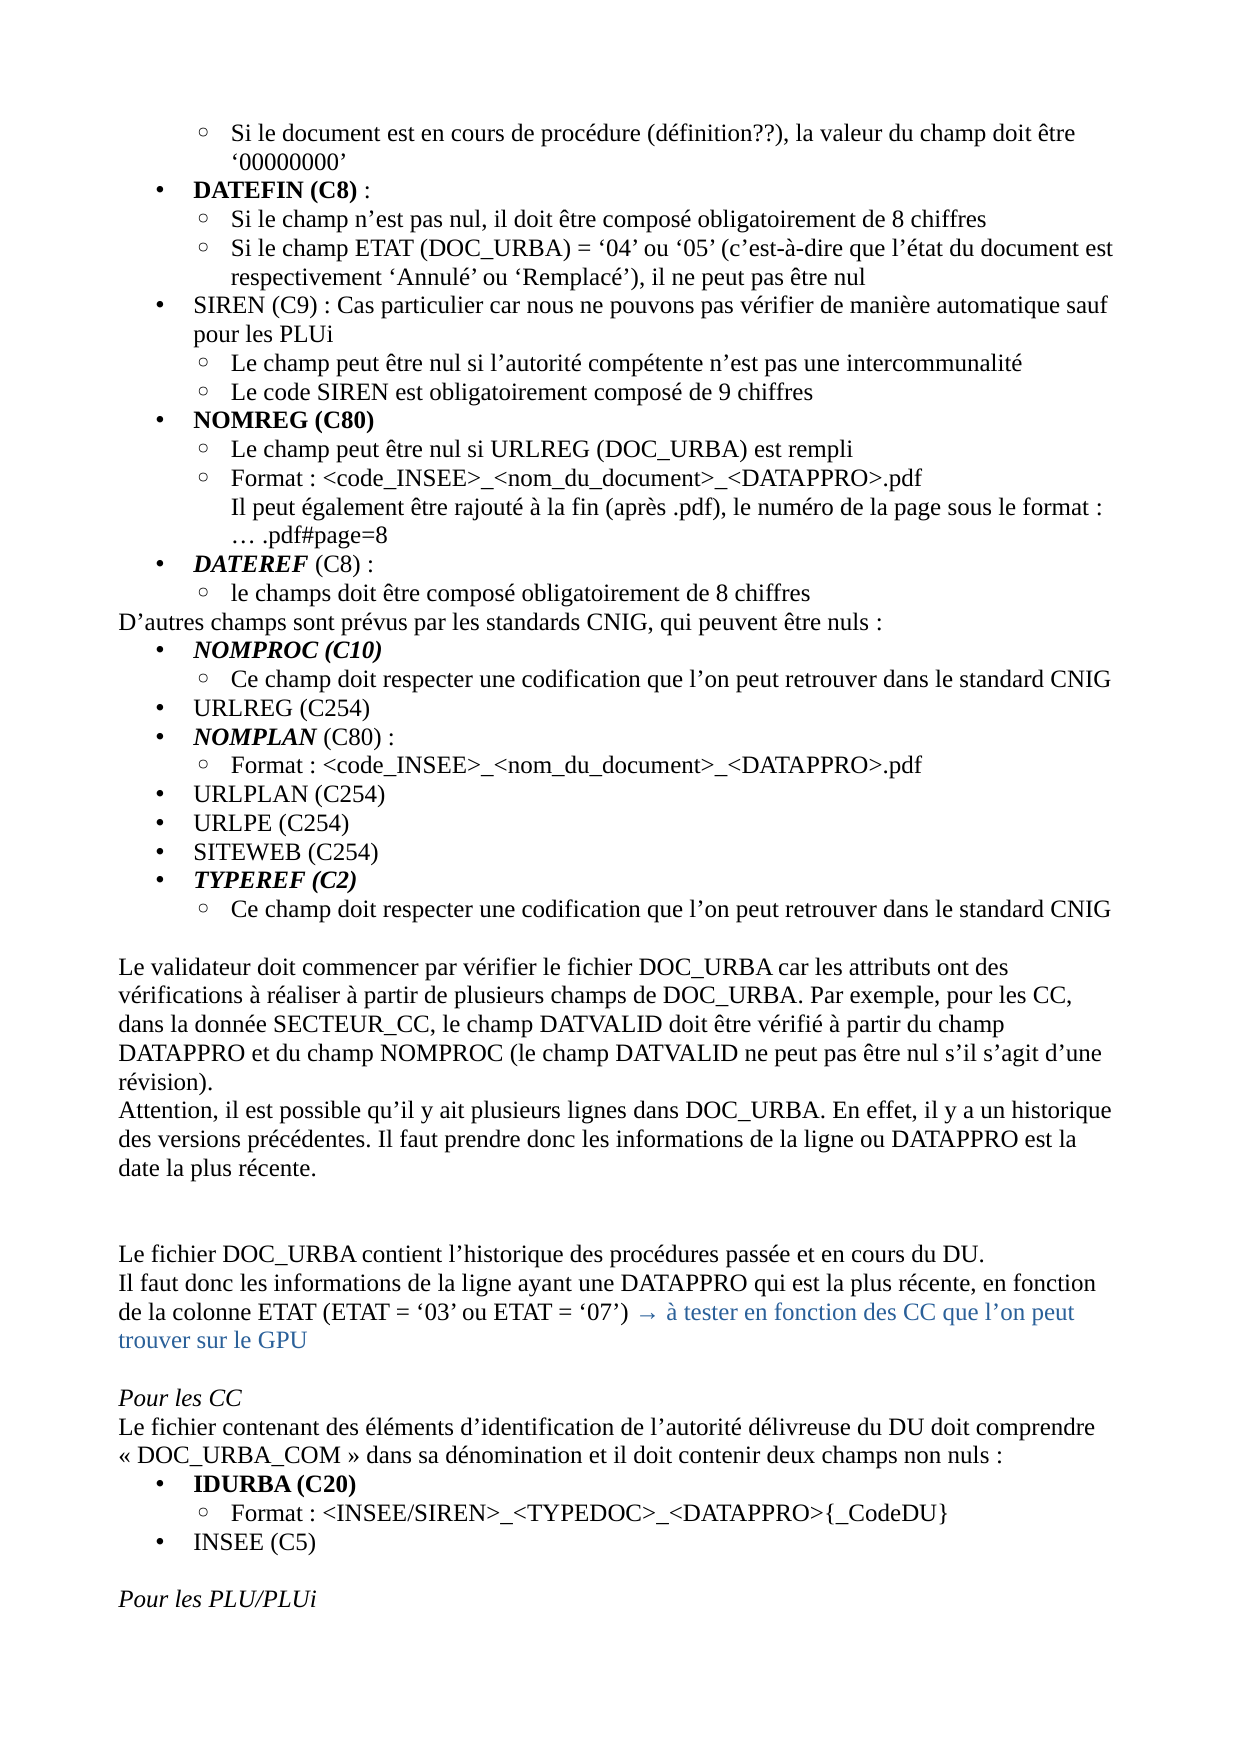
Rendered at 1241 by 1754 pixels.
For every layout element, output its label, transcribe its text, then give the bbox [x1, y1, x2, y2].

list INSEE (C5) [156, 1527, 1122, 1556]
list Le champ peut être nul si l’autorité compétente n’est pas une intercommunalité [193, 348, 1122, 377]
list NOMPROC (C10) [156, 636, 1122, 664]
list SIREN (C9) : Cas particulier car nous ne pouvons pas vérifier de manière automatique sauf pour les PLUi [156, 291, 1122, 348]
text Pour les PLU/PLUi [118, 1584, 1122, 1613]
list DATEREF (C8) : [156, 549, 1122, 578]
list Ce champ doit respecter une codification que l’on peut retrouver dans le standard CNIG [193, 664, 1122, 693]
text Le fichier contenant des éléments d’identification de l’autorité délivreuse du DU doit comprendre « DOC_URBA_COM » dans sa dénomination et il doit contenir deux champs non nuls : [118, 1412, 1122, 1469]
text Il faut donc les informations de la ligne ayant une DATAPPRO qui est la plus récente, en fonction de la colonne ETAT (ETAT = ‘03’ ou ETAT = ‘07’) → à tester en fonction des CC que l’on peut trouver sur le GPU [118, 1268, 1122, 1354]
list le champs doit être composé obligatoirement de 8 chiffres [193, 578, 1122, 607]
text Attention, il est possible qu’il y ait plusieurs lignes dans DOC_URBA. En effet, il y a un historique des versions précédentes. Il faut prendre donc les informations de la ligne ou DATAPPRO est la date la plus récente. [118, 1096, 1122, 1182]
text Le validateur doit commencer par vérifier le fichier DOC_URBA car les attributs ont des vérifications à réaliser à partir de plusieurs champs de DOC_URBA. Par exemple, pour les CC, dans la donnée SECTEUR_CC, le champ DATVALID doit être vérifié à partir du champ DATAPPRO et du champ NOMPROC (le champ DATVALID ne peut pas être nul s’il s’agit d’une révision). [118, 952, 1122, 1096]
list URLPLAN (C254) [156, 779, 1122, 808]
list SITEWEB (C254) [156, 837, 1122, 866]
list Le champ peut être nul si URLREG (DOC_URBA) est rempli [193, 434, 1122, 463]
list IDURBA (C20) [156, 1469, 1122, 1498]
list NOMREG (C80) [156, 406, 1122, 434]
list TYPEREF (C2) [156, 866, 1122, 894]
text D’autres champs sont prévus par les standards CNIG, qui peuvent être nuls : [118, 607, 1122, 636]
list Format : <INSEE/SIREN>_<TYPEDOC>_<DATAPPRO>{_CodeDU} [193, 1498, 1122, 1527]
list URLPE (C254) [156, 808, 1122, 837]
list Ce champ doit respecter une codification que l’on peut retrouver dans le standard CNIG [193, 894, 1122, 923]
list Format : <code_INSEE>_<nom_du_document>_<DATAPPRO>.pdf [193, 751, 1122, 779]
list Format : <code_INSEE>_<nom_du_document>_<DATAPPRO>.pdf [193, 463, 1122, 492]
text Le fichier DOC_URBA contient l’historique des procédures passée et en cours du DU. [118, 1239, 1122, 1268]
text Pour les CC [118, 1383, 1122, 1412]
list Si le document est en cours de procédure (définition??), la valeur du champ doit être ‘00000000’ [193, 118, 1122, 176]
list URLREG (C254) [156, 693, 1122, 722]
list Si le champ ETAT (DOC_URBA) = ‘04’ ou ‘05’ (c’est-à-dire que l’état du document est respectivement ‘Annulé’ ou ‘Remplacé’), il ne peut pas être nul [193, 233, 1122, 291]
list Il peut également être rajouté à la fin (après .pdf), le numéro de la page sous le format : … .pdf#page=8 [193, 492, 1122, 549]
list DATEFIN (C8) : [156, 176, 1122, 204]
list Si le champ n’est pas nul, il doit être composé obligatoirement de 8 chiffres [193, 204, 1122, 233]
list Le code SIREN est obligatoirement composé de 9 chiffres [193, 377, 1122, 406]
list NOMPLAN (C80) : [156, 722, 1122, 751]
